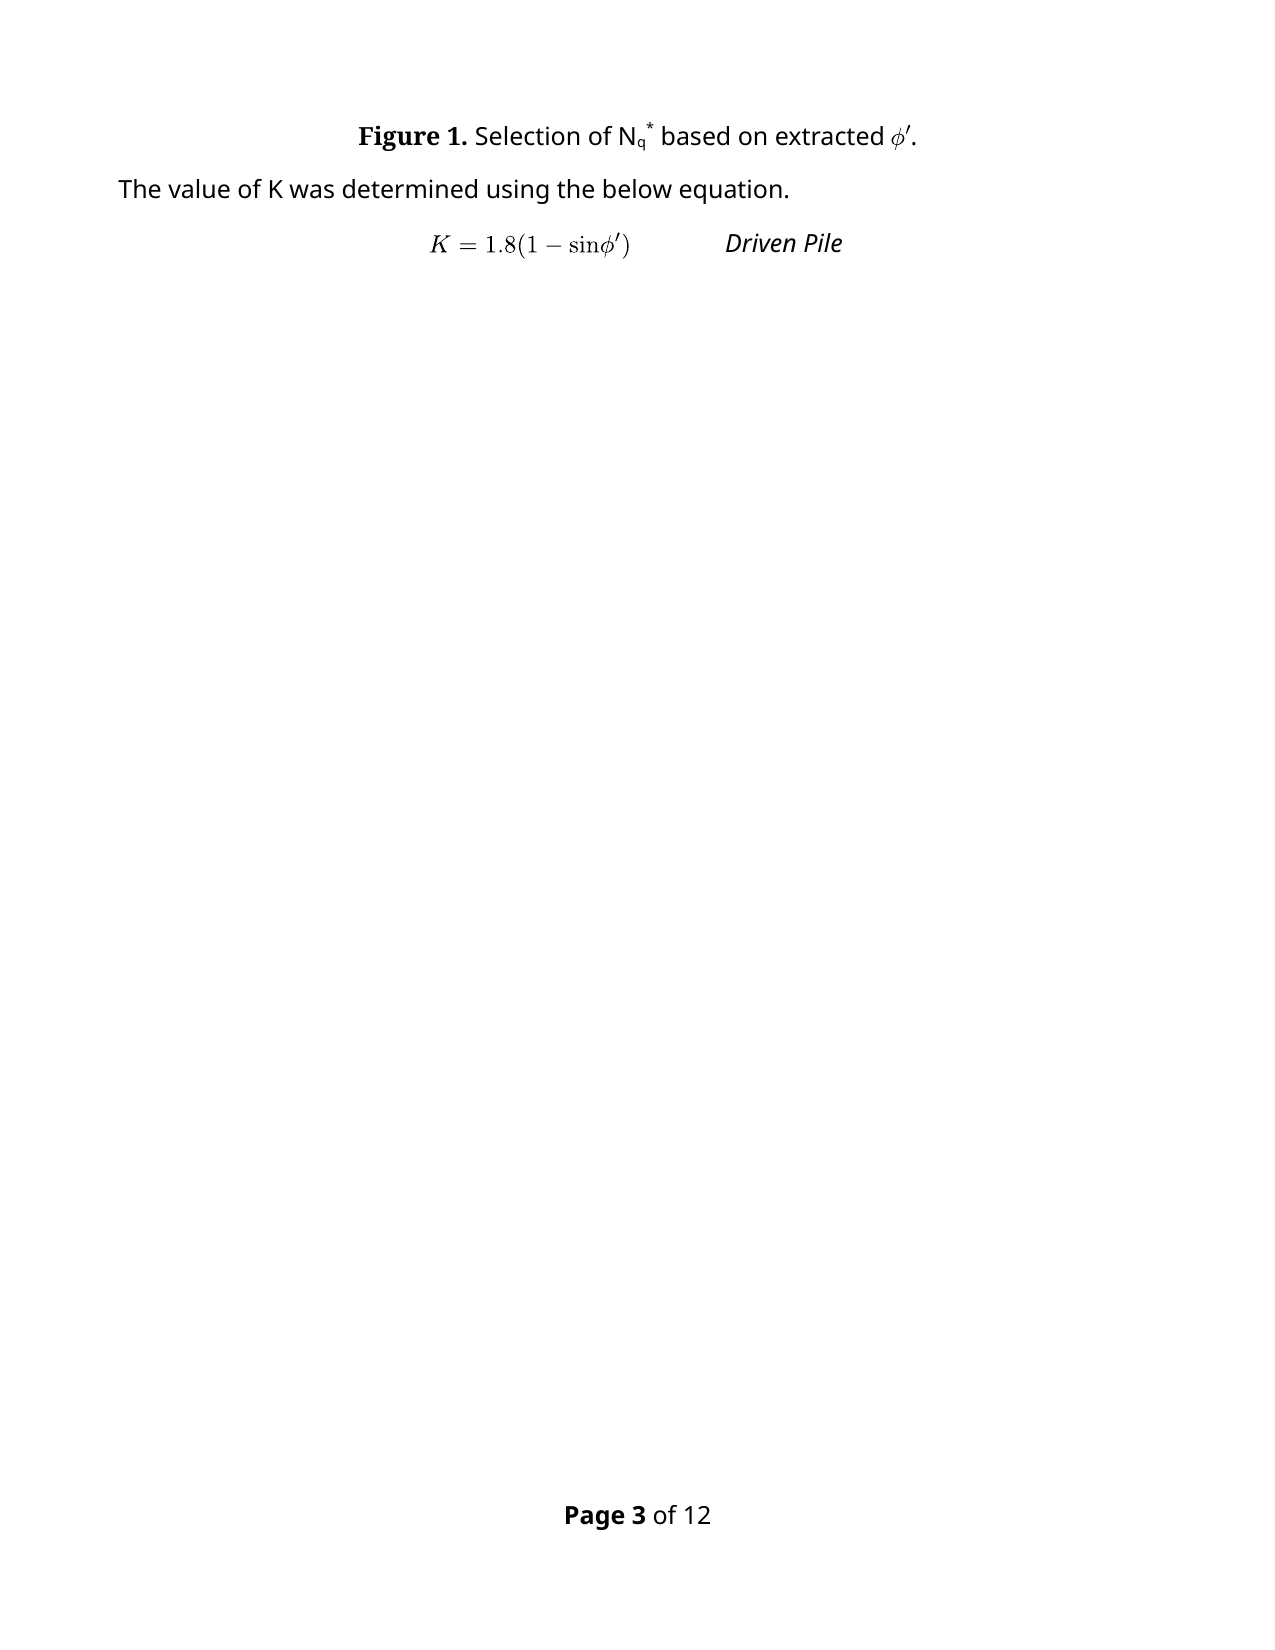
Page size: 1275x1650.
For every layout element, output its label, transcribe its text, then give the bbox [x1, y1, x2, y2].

text Figure 1. Selection of Nq* based on extracted . [118, 118, 1157, 152]
text Driven Pile [118, 226, 1157, 260]
text The value of K was determined using the below equation. [118, 172, 1157, 206]
